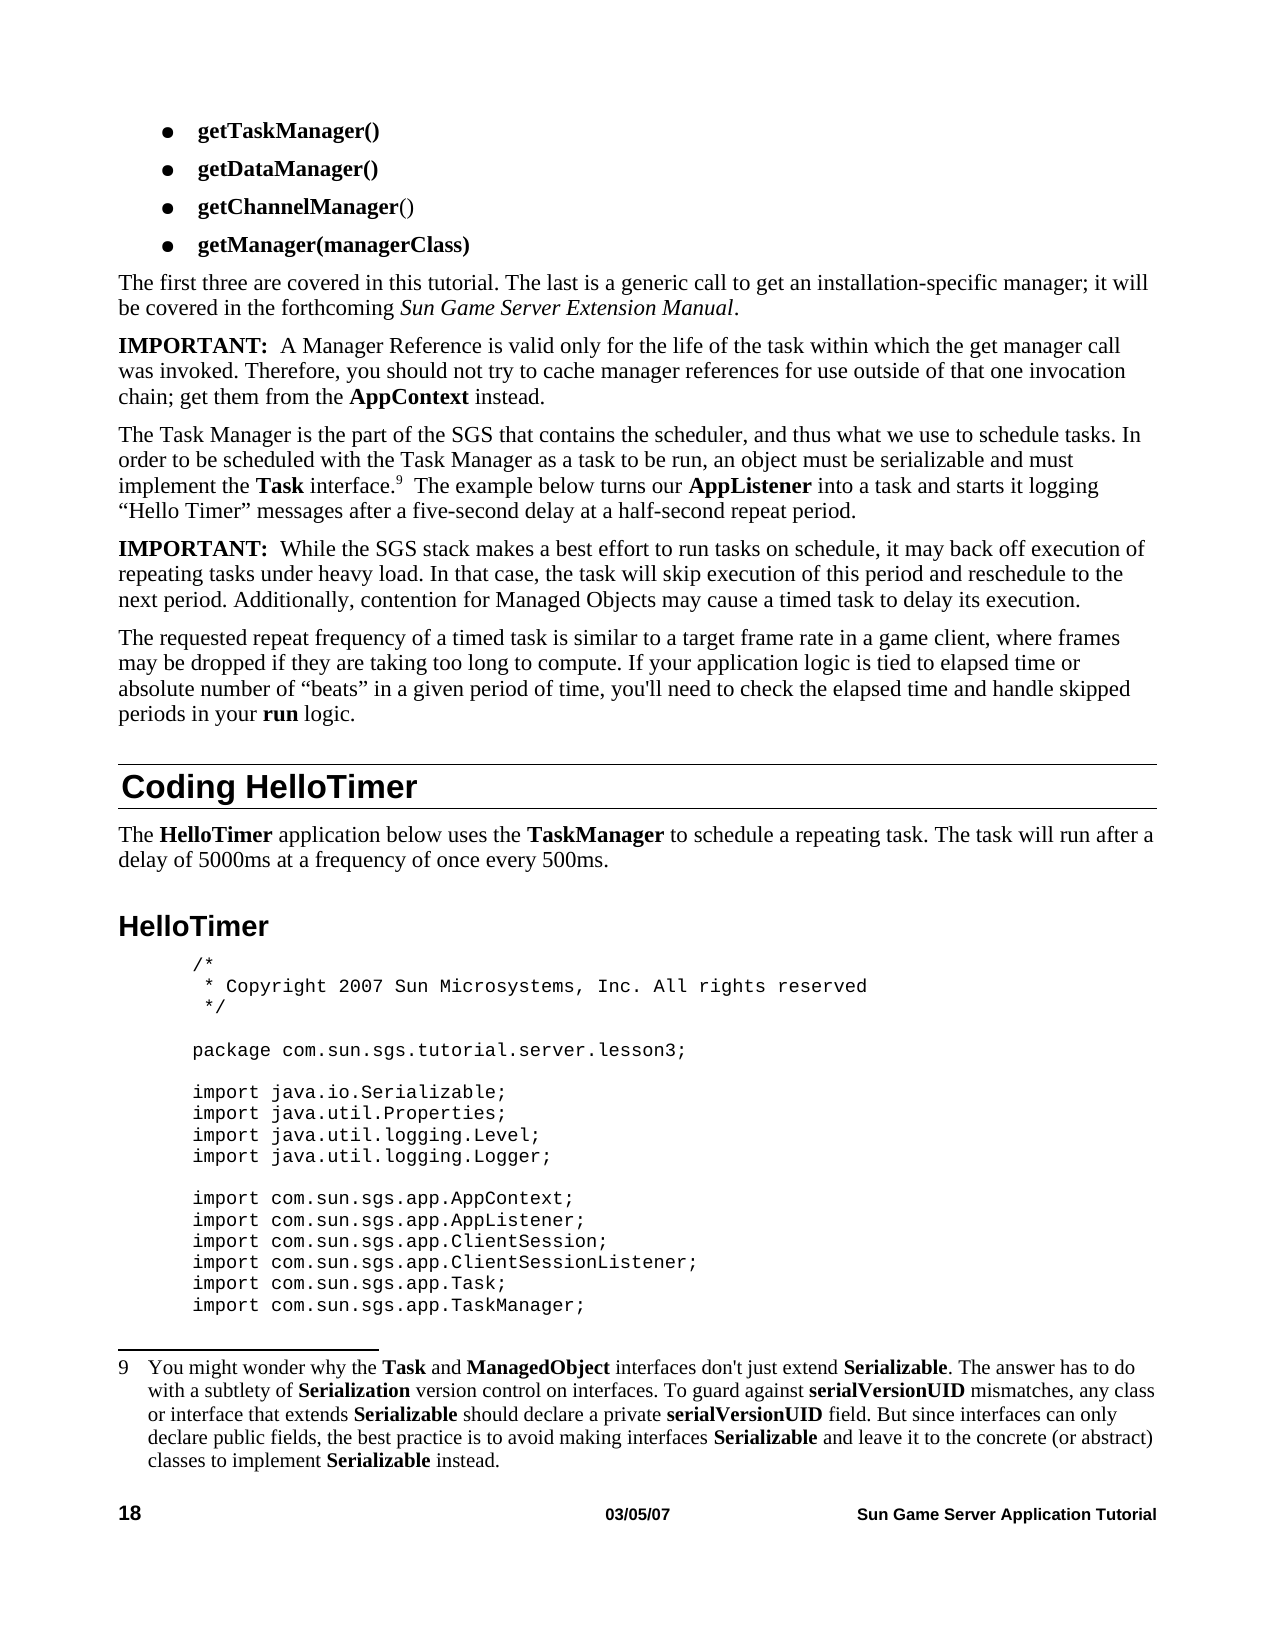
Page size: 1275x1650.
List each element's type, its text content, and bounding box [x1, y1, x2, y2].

list getChannelManager() [192, 194, 1157, 219]
list getTaskManager() [192, 118, 1157, 143]
text IMPORTANT: A Manager Reference is valid only for the life of the task within which the get manager call was invoked. Therefore, you should not try to cache manager references for use outside of that one invocation chain; get them from the AppContext instead. [118, 333, 1157, 409]
list getDataManager() [192, 156, 1157, 181]
subtitle HelloTimer [118, 910, 1157, 943]
text IMPORTANT: While the SGS stack makes a best effort to run tasks on schedule, it may back off execution of repeating tasks under heavy load. In that case, the task will skip execution of this period and reschedule to the next period. Additionally, contention for Managed Objects may cause a timed task to delay its execution. [118, 536, 1157, 612]
text The HelloTimer application below uses the TaskManager to schedule a repeating task. The task will run after a delay of 5000ms at a frequency of once every 500ms. [118, 822, 1157, 873]
text /* * Copyright 2007 Sun Microsystems, Inc. All rights reserved */ package com.sun.sgs.tutorial.server.lesson3; import java.io.Serializable; import java.util.Properties; import java.util.logging.Level; import java.util.logging.Logger; import com.sun.sgs.app.AppContext; import com.sun.sgs.app.AppListener; import com.sun.sgs.app.ClientSession; import com.sun.sgs.app.ClientSessionListener; import com.sun.sgs.app.Task; import com.sun.sgs.app.TaskManager; [192, 955, 1098, 1338]
text The first three are covered in this tutorial. The last is a generic call to get an installation-specific manager; it will be covered in the forthcoming Sun Game Server Extension Manual. [118, 270, 1157, 321]
text The requested repeat frequency of a timed task is similar to a target frame rate in a game client, where frames may be dropped if they are taking too long to compute. If your application logic is tied to elapsed time or absolute number of “beats” in a given period of time, you'll need to check the elapsed time and handle skipped periods in your run logic. [118, 625, 1157, 726]
text The Task Manager is the part of the SGS that contains the scheduler, and thus what we use to schedule tasks. In order to be scheduled with the Task Manager as a task to be run, an object must be serializable and must implement the Task interface. The example below turns our AppListener into a task and starts it logging “Hello Timer” messages after a five-second delay at a half-second repeat period. [118, 422, 1157, 523]
text You might wonder why the Task and ManagedObject interfaces don't just extend Serializable. The answer has to do with a subtlety of Serialization version control on interfaces. To guard against serialVersionUID mismatches, any class or interface that extends Serializable should declare a private serialVersionUID field. But since interfaces can only declare public fields, the best practice is to avoid making interfaces Serializable and leave it to the concrete (or abstract) classes to implement Serializable instead. [118, 1356, 1157, 1472]
list getManager(managerClass) [192, 232, 1157, 257]
subtitle Coding HelloTimer [118, 765, 1157, 808]
